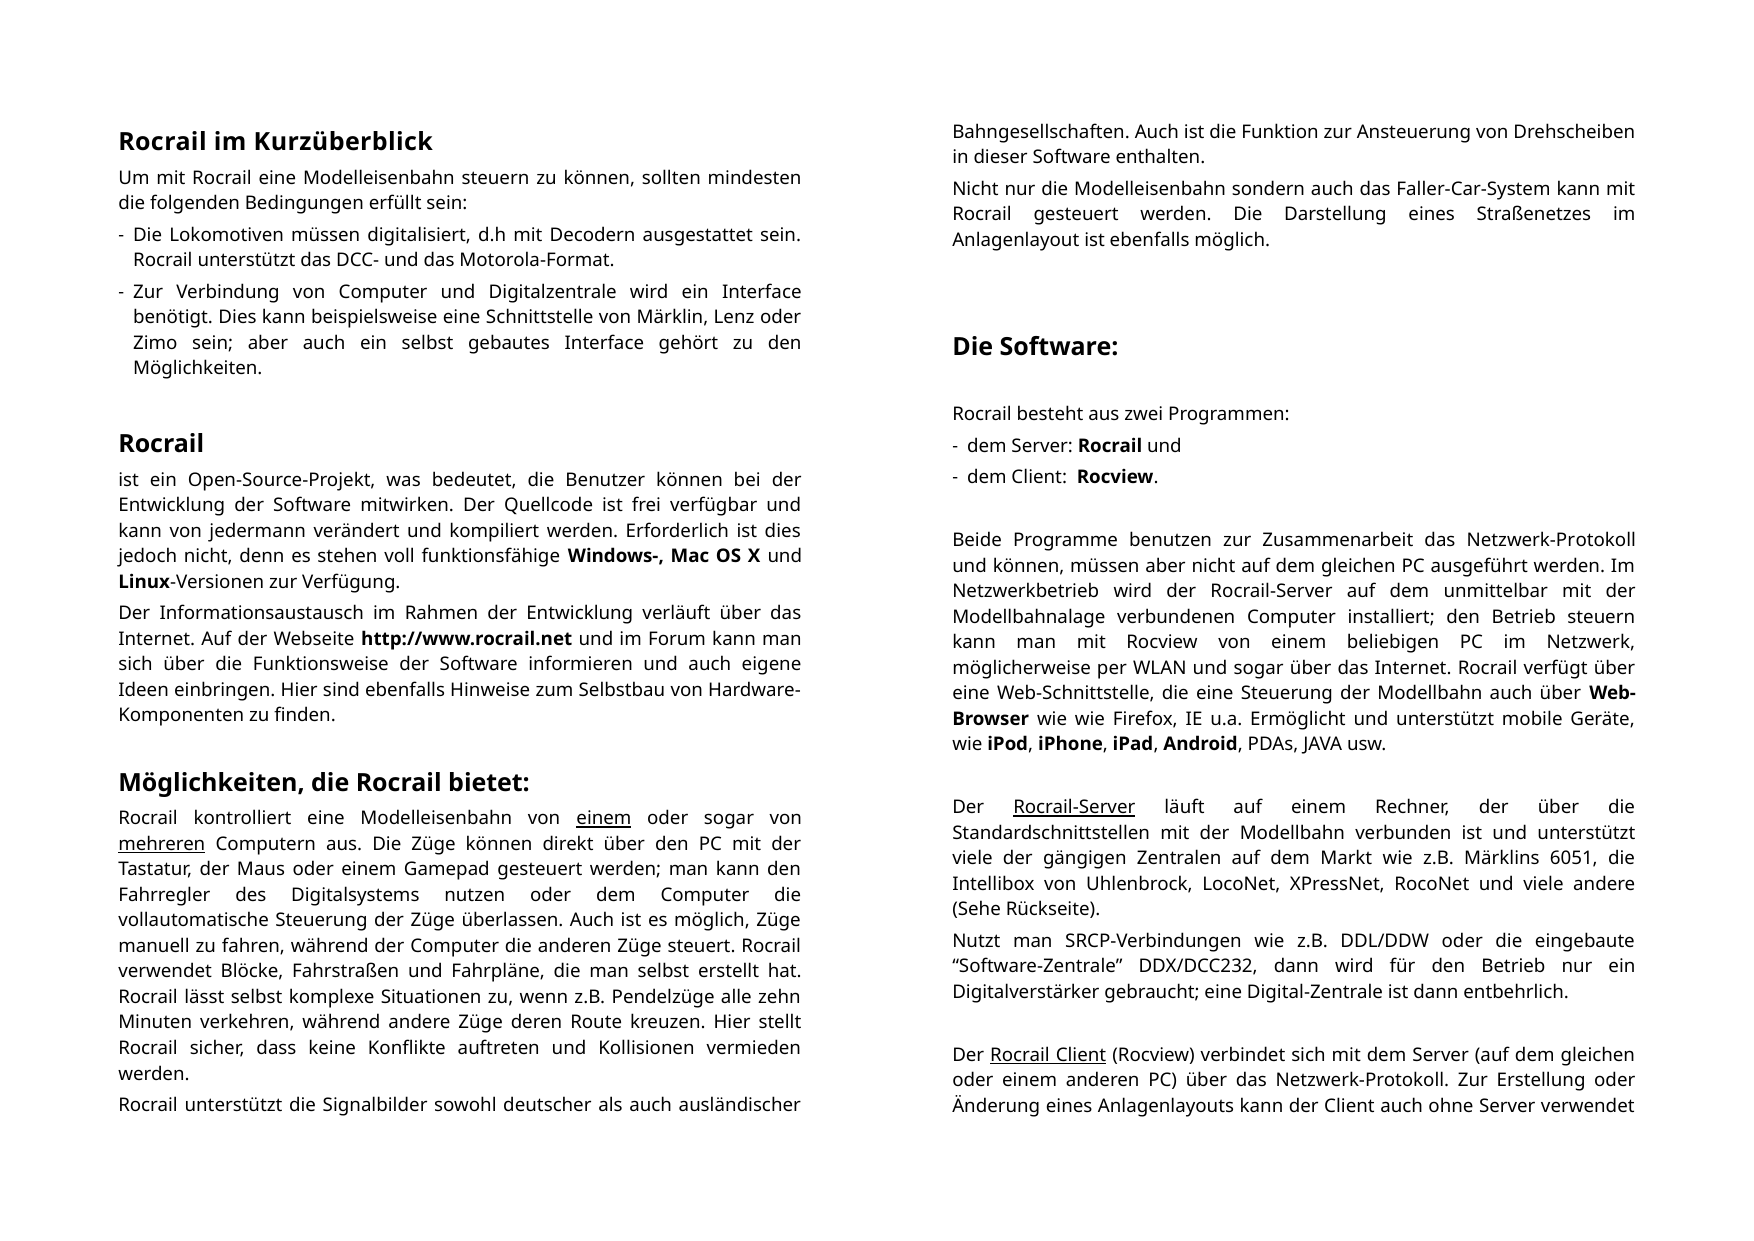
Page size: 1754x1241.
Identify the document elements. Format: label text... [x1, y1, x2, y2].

text Rocrail besteht aus zwei Programmen: [952, 401, 1636, 426]
text Die Software: [952, 329, 1636, 363]
text Rocrail [118, 426, 802, 460]
text Der Rocrail Client (Rocview) verbindet sich mit dem Server (auf dem gleichen oder einem anderen PC) über das Netzwerk-Protokoll. Zur Erstellung oder Änderung eines Anlagenlayouts kann der Client auch ohne Server verwendet [952, 1041, 1636, 1117]
list dem Server: Rocrail und [952, 432, 1636, 457]
list dem Client: Rocview. [952, 463, 1636, 489]
list Die Lokomotiven müssen digitalisiert, d.h mit Decodern ausgestattet sein. Rocrail unterstützt das DCC- und das Motorola-Format. [118, 221, 802, 272]
text Um mit Rocrail eine Modelleisenbahn steuern zu können, sollten mindesten die folgenden Bedingungen erfüllt sein: [118, 164, 802, 215]
text Bahngesellschaften. Auch ist die Funktion zur Ansteuerung von Drehscheiben in dieser Software enthalten. [952, 118, 1636, 169]
text Beide Programme benutzen zur Zusammenarbeit das Netzwerk-Protokoll und können, müssen aber nicht auf dem gleichen PC ausgeführt werden. Im Netzwerkbetrieb wird der Rocrail-Server auf dem unmittelbar mit der Modellbahnalage verbundenen Computer installiert; den Betrieb steuern kann man mit Rocview von einem beliebigen PC im Netzwerk, möglicherweise per WLAN und sogar über das Internet. Rocrail verfügt über eine Web-Schnittstelle, die eine Steuerung der Modellbahn auch über Web-Browser wie wie Firefox, IE u.a. Ermöglicht und unterstützt mobile Geräte, wie iPod, iPhone, iPad, Android, PDAs, JAVA usw. [952, 526, 1636, 756]
text Nutzt man SRCP-Verbindungen wie z.B. DDL/DDW oder die eingebaute “Software-Zentrale” DDX/DCC232, dann wird für den Betrieb nur ein Digitalverstärker gebraucht; eine Digital-Zentrale ist dann entbehrlich. [952, 927, 1636, 1003]
text Der Rocrail-Server läuft auf einem Rechner, der über die Standardschnittstellen mit der Modellbahn verbunden ist und unterstützt viele der gängigen Zentralen auf dem Markt wie z.B. Märklins 6051, die Intellibox von Uhlenbrock, LocoNet, XPressNet, RocoNet und viele andere (Sehe Rückseite). [952, 793, 1636, 921]
text Rocrail unterstützt die Signalbilder sowohl deutscher als auch ausländischer [118, 1091, 802, 1117]
text Rocrail kontrolliert eine Modelleisenbahn von einem oder sogar von mehreren Computern aus. Die Züge können direkt über den PC mit der Tastatur, der Maus oder einem Gamepad gesteuert werden; man kann den Fahrregler des Digitalsystems nutzen oder dem Computer die vollautomatische Steuerung der Züge überlassen. Auch ist es möglich, Züge manuell zu fahren, während der Computer die anderen Züge steuert. Rocrail verwendet Blöcke, Fahrstraßen und Fahrpläne, die man selbst erstellt hat. Rocrail lässt selbst komplexe Situationen zu, wenn z.B. Pendelzüge alle zehn Minuten verkehren, während andere Züge deren Route kreuzen. Hier stellt Rocrail sicher, dass keine Konflikte auftreten und Kollisionen vermieden werden. [118, 804, 802, 1085]
text Der Informationsaustausch im Rahmen der Entwicklung verläuft über das Internet. Auf der Webseite http://www.rocrail.net und im Forum kann man sich über die Funktionsweise der Software informieren und auch eigene Ideen einbringen. Hier sind ebenfalls Hinweise zum Selbstbau von Hardware-Komponenten zu finden. [118, 599, 802, 727]
list Zur Verbindung von Computer und Digitalzentrale wird ein Interface benötigt. Dies kann beispielsweise eine Schnittstelle von Märklin, Lenz oder Zimo sein; aber auch ein selbst gebautes Interface gehört zu den Möglichkeiten. [118, 278, 802, 380]
text Nicht nur die Modelleisenbahn sondern auch das Faller-Car-System kann mit Rocrail gesteuert werden. Die Darstellung eines Straßenetzes im Anlagenlayout ist ebenfalls möglich. [952, 175, 1636, 252]
text Möglichkeiten, die Rocrail bietet: [118, 764, 802, 799]
text Rocrail im Kurzüberblick [118, 124, 802, 158]
text ist ein Open-Source-Projekt, was bedeutet, die Benutzer können bei der Entwicklung der Software mitwirken. Der Quellcode ist frei verfügbar und kann von jedermann verändert und kompiliert werden. Erforderlich ist dies jedoch nicht, denn es stehen voll funktionsfähige Windows-, Mac OS X und Linux-Versionen zur Verfügung. [118, 466, 802, 594]
